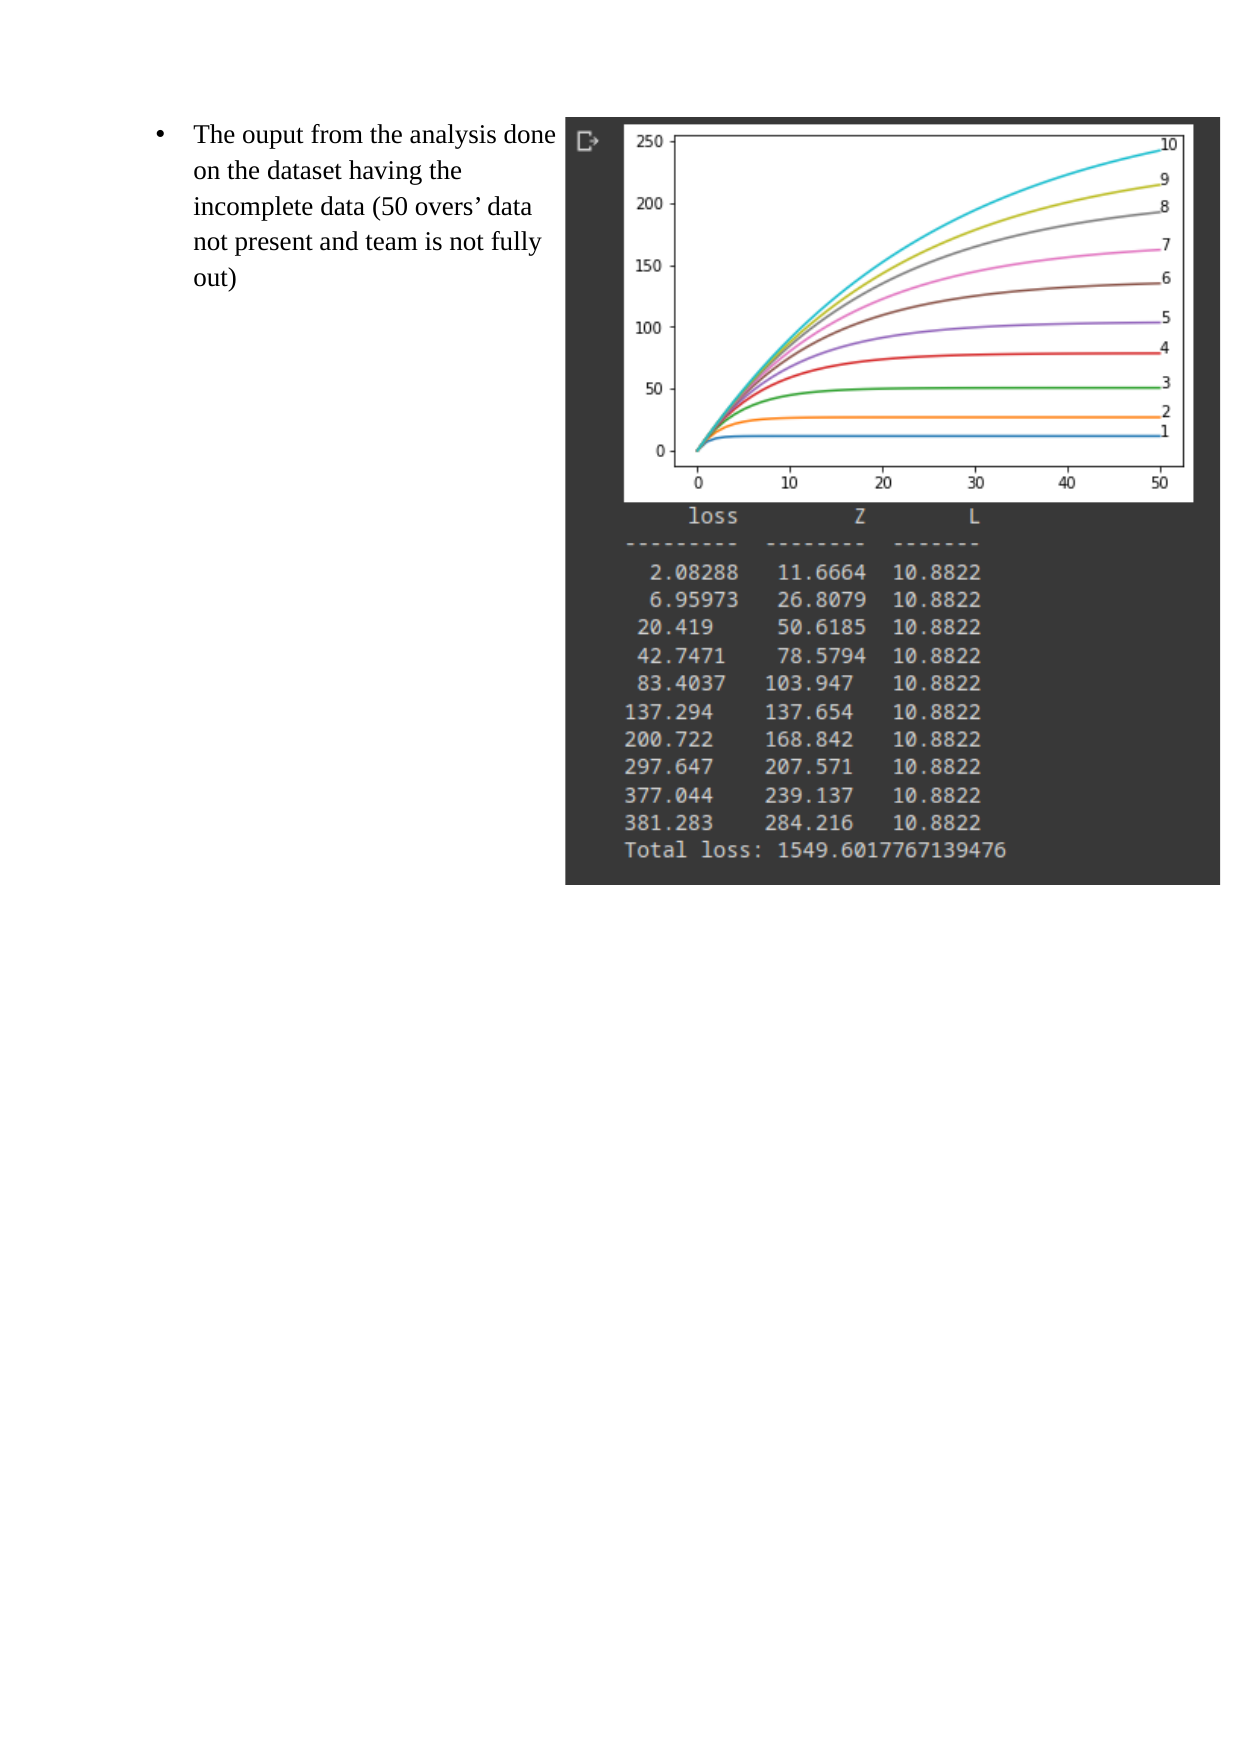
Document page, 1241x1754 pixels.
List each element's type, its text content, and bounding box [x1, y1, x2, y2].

list The ouput from the analysis done on the dataset having the incomplete data (50 overs’ data not present and team is not fully out) [156, 118, 565, 292]
picture [565, 117, 1221, 885]
